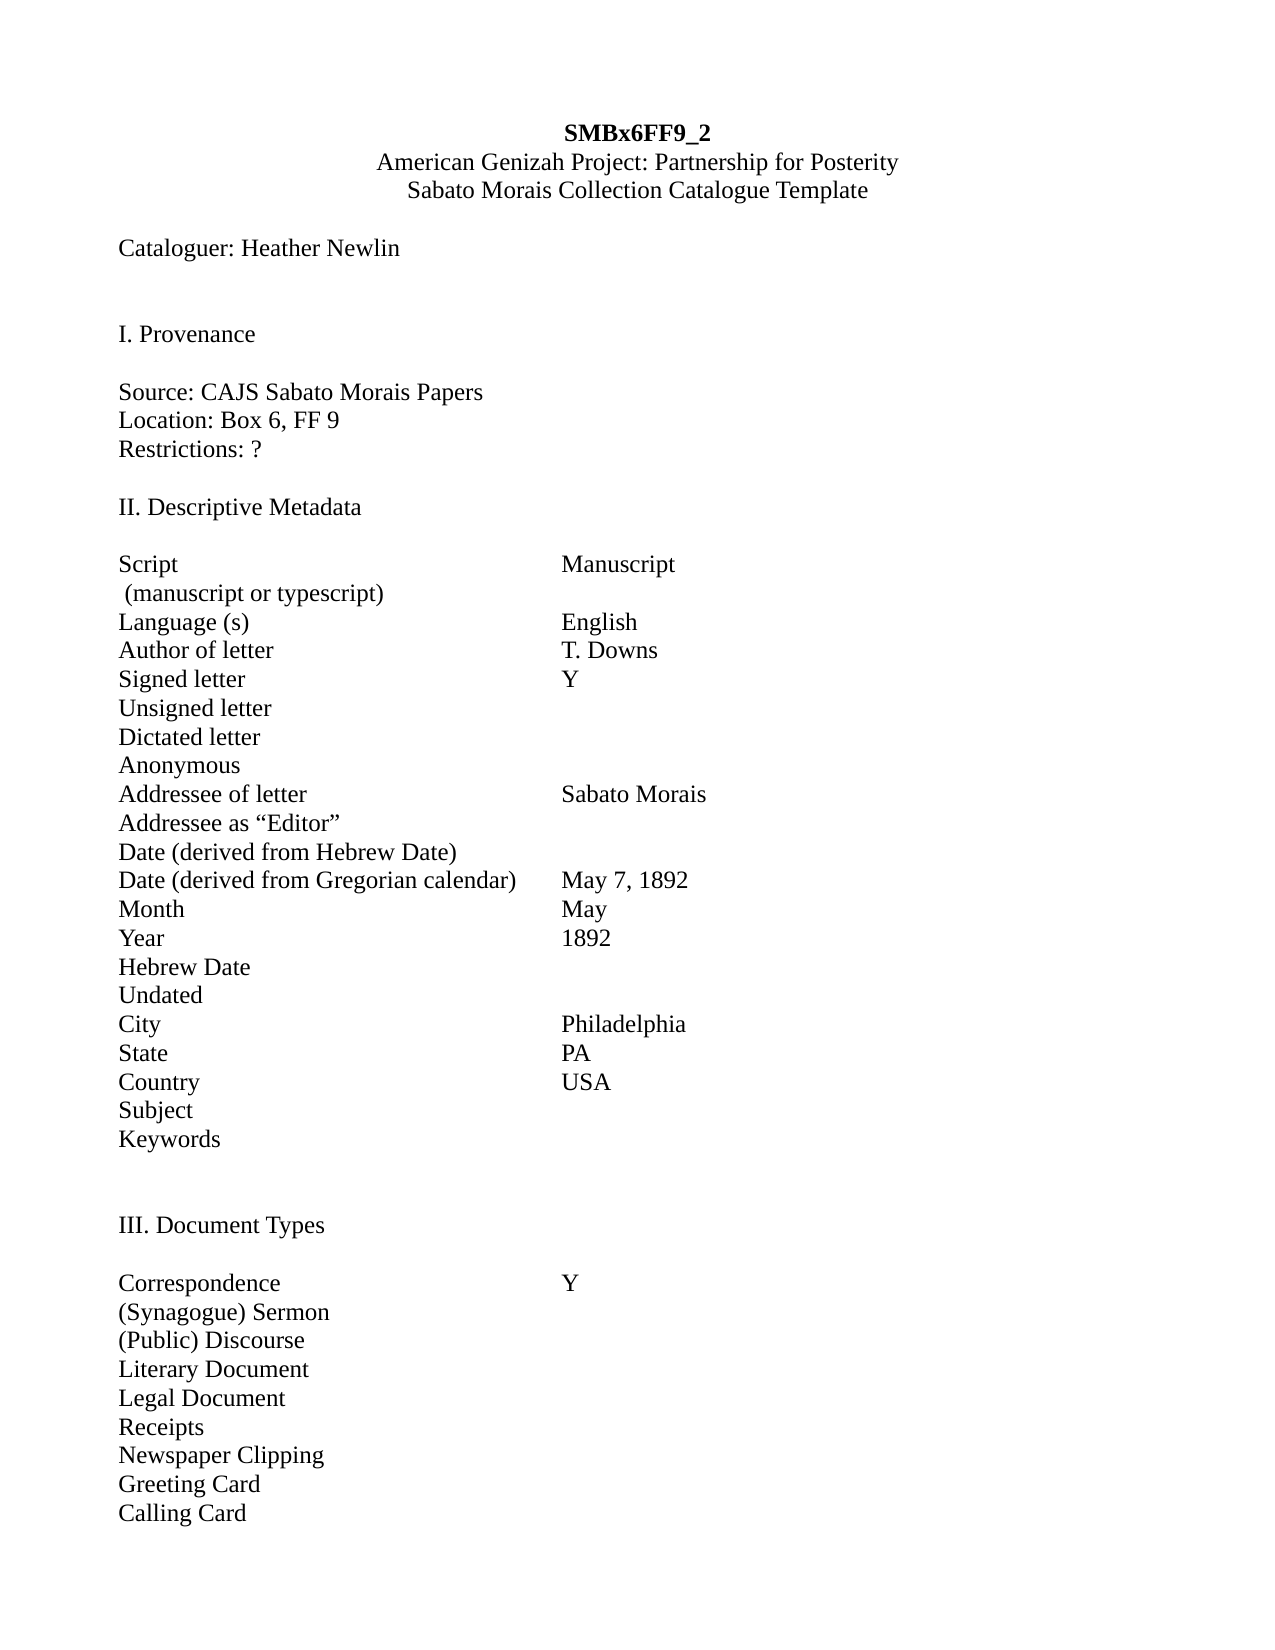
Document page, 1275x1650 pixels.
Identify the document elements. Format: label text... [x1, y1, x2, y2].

text Subject [118, 1096, 1157, 1124]
text (manuscript or typescript) [118, 578, 1157, 607]
text Author of letter T. Downs [118, 636, 1157, 664]
text American Genizah Project: Partnership for Posterity [118, 147, 1157, 176]
text Dictated letter [118, 722, 1157, 751]
text Correspondence Y [118, 1268, 1157, 1297]
text (Synagogue) Sermon [118, 1297, 1157, 1326]
text Calling Card [118, 1498, 1157, 1527]
text Year 1892 [118, 923, 1157, 952]
text Keywords [118, 1124, 1157, 1153]
text Source: CAJS Sabato Morais Papers [118, 377, 1157, 406]
text Month May [118, 894, 1157, 923]
text Date (derived from Hebrew Date) [118, 837, 1157, 866]
text Signed letter Y [118, 664, 1157, 693]
text Newspaper Clipping [118, 1441, 1157, 1469]
text State PA [118, 1038, 1157, 1067]
text Greeting Card [118, 1469, 1157, 1498]
text Location: Box 6, FF 9 [118, 406, 1157, 434]
text Anonymous [118, 751, 1157, 779]
text City Philadelphia [118, 1009, 1157, 1038]
text Addressee as “Editor” [118, 808, 1157, 837]
text Literary Document [118, 1354, 1157, 1383]
text Sabato Morais Collection Catalogue Template [118, 176, 1157, 204]
text SMBx6FF9_2 [118, 118, 1157, 147]
text Cataloguer: Heather Newlin [118, 233, 1157, 262]
text Legal Document [118, 1383, 1157, 1412]
text Date (derived from Gregorian calendar) May 7, 1892 [118, 866, 1157, 894]
text Undated [118, 981, 1157, 1009]
text (Public) Discourse [118, 1326, 1157, 1354]
text Script Manuscript [118, 549, 1157, 578]
text Unsigned letter [118, 693, 1157, 722]
text Receipts [118, 1412, 1157, 1441]
text Language (s) English [118, 607, 1157, 636]
text II. Descriptive Metadata [118, 492, 1157, 521]
text III. Document Types [118, 1211, 1157, 1239]
text Restrictions: ? [118, 434, 1157, 463]
text I. Provenance [118, 319, 1157, 348]
text Hebrew Date [118, 952, 1157, 981]
text Country USA [118, 1067, 1157, 1096]
text Addressee of letter Sabato Morais [118, 779, 1157, 808]
